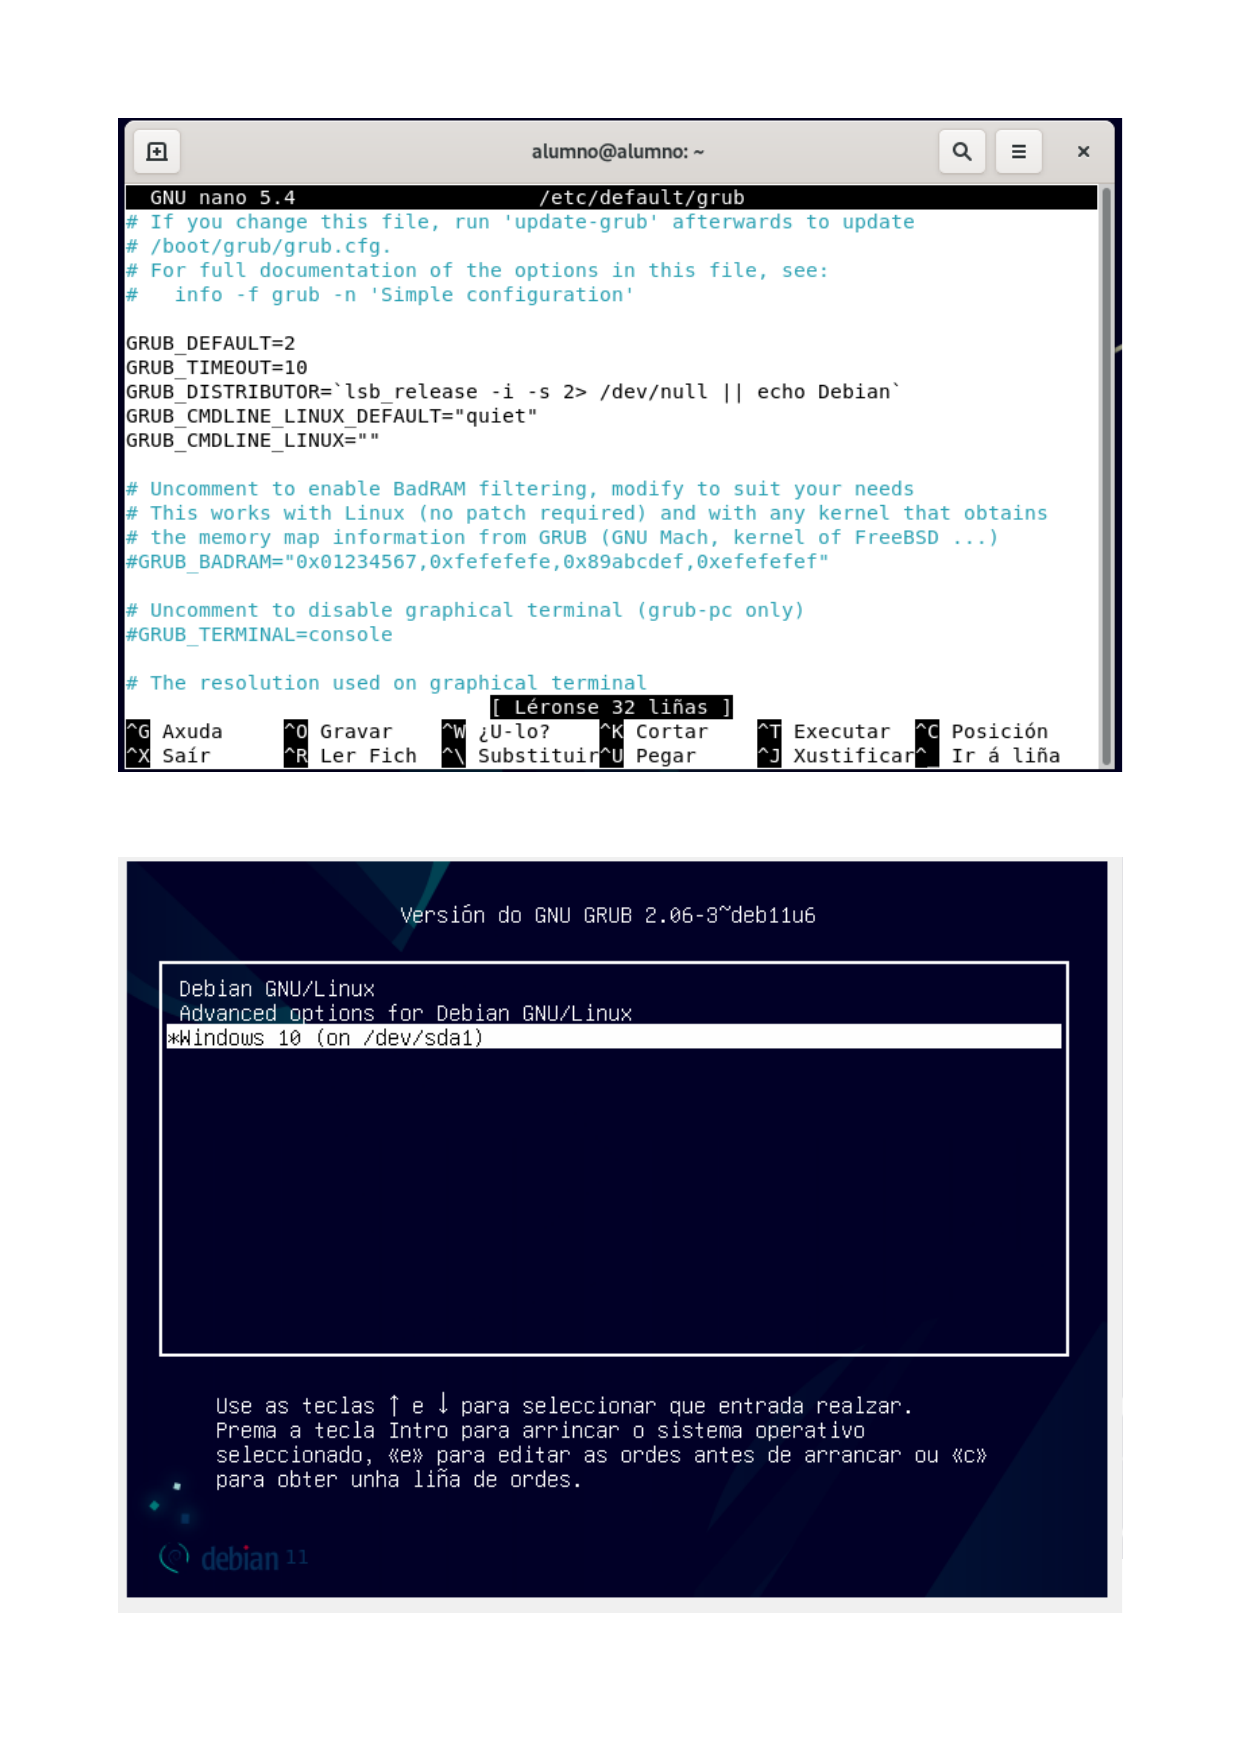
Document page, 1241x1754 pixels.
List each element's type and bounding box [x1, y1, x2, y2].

picture [118, 118, 1123, 772]
picture [118, 857, 1123, 1613]
